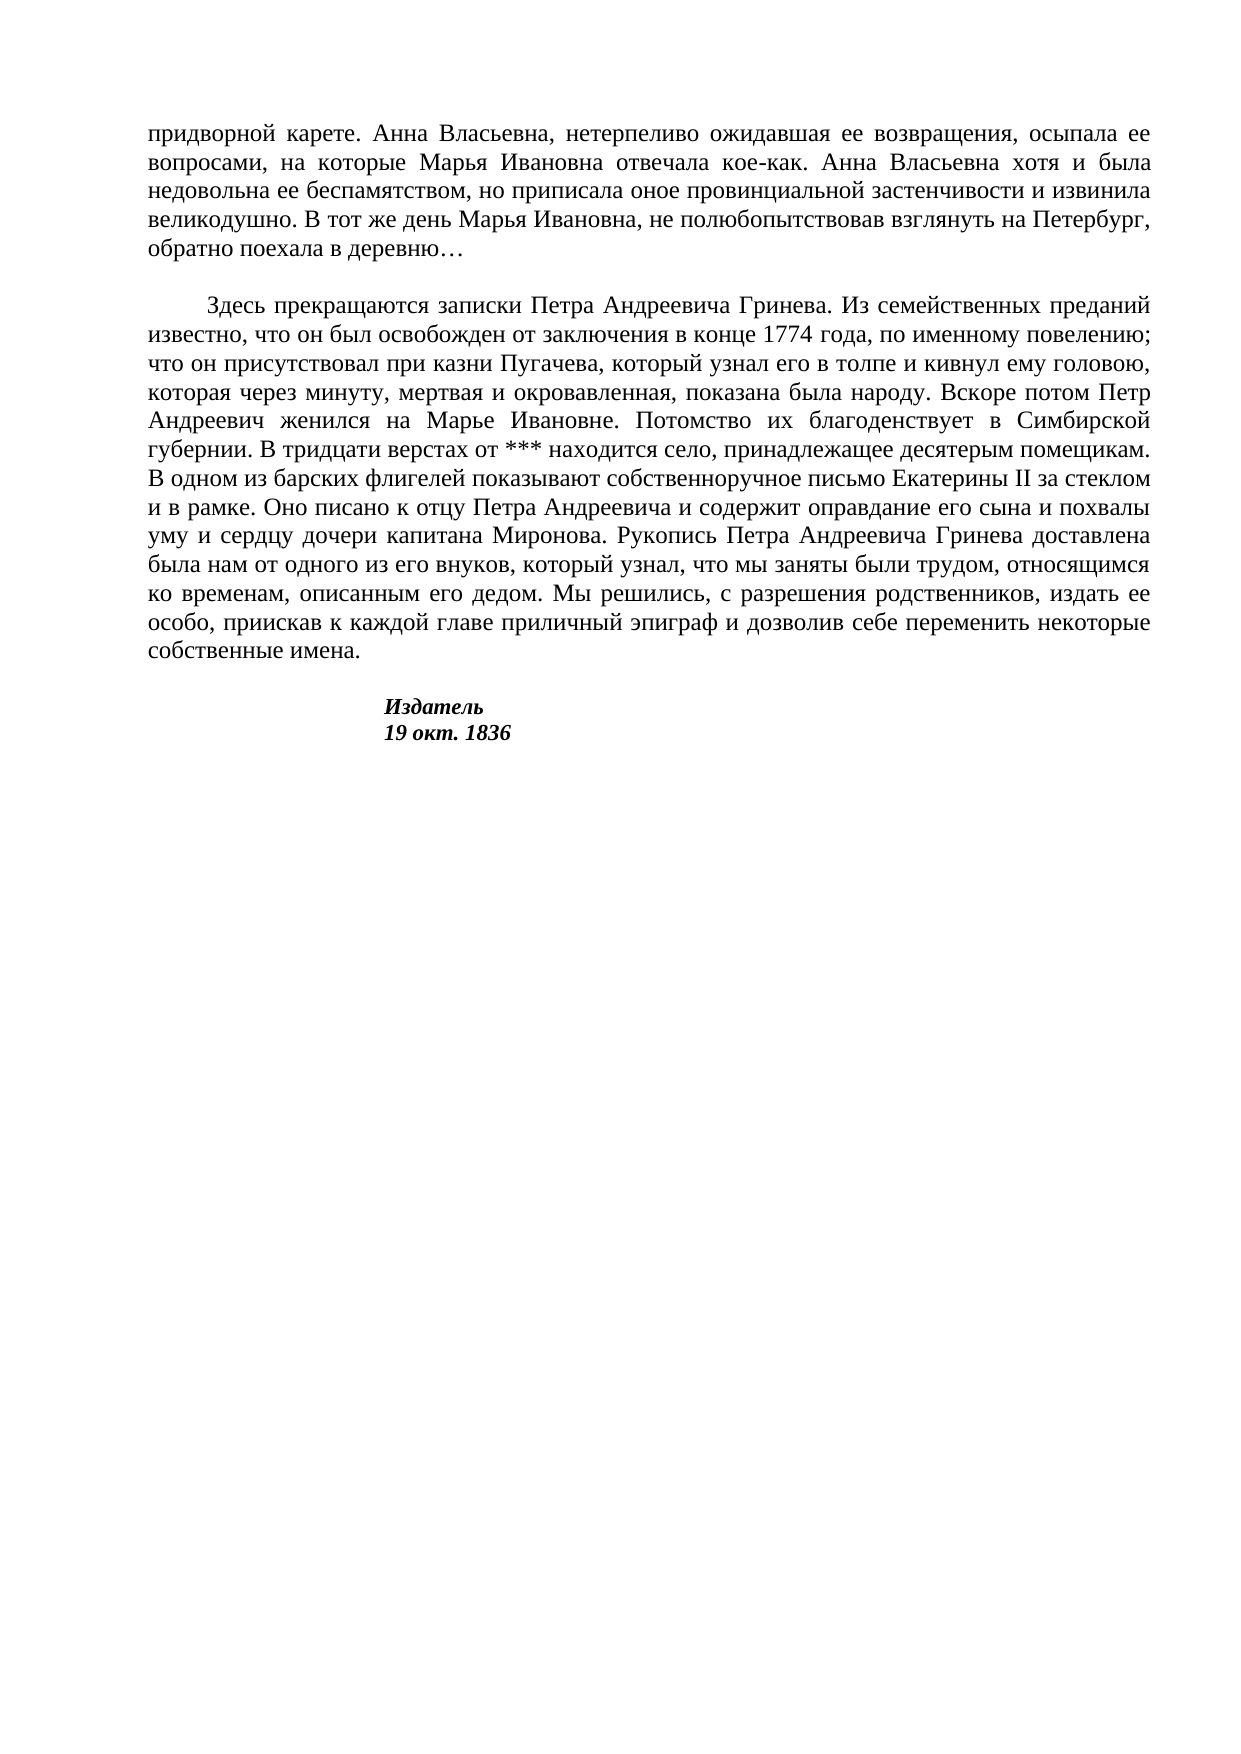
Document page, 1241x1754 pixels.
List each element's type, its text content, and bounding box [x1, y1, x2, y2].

text Здесь прекращаются записки Петра Андреевича Гринева. Из семейственных преданий известно, что он был освобожден от заключения в конце 1774 года, по именному повелению; что он присутствовал при казни Пугачева, который узнал его в толпе и кивнул ему головою, которая через минуту, мертвая и окровавленная, показана была народу. Вскоре потом Петр Андреевич женился на Марье Ивановне. Потомство их благоденствует в Симбирской губернии. В тридцати верстах от *** находится село, принадлежащее десятерым помещикам. В одном из барских флигелей показывают собственноручное письмо Екатерины II за стеклом и в рамке. Оно писано к отцу Петра Андреевича и содержит оправдание его сына и похвалы уму и сердцу дочери капитана Миронова. Рукопись Петра Андреевича Гринева доставлена была нам от одного из его внуков, который узнал, что мы заняты были трудом, относящимся ко временам, описанным его дедом. Мы решились, с разрешения родственников, издать ее особо, приискав к каждой главе приличный эпиграф и дозволив себе переменить некоторые собственные имена. [148, 291, 1152, 664]
text придворной карете. Анна Власьевна, нетерпеливо ожидавшая ее возвращения, осыпала ее вопросами, на которые Марья Ивановна отвечала кое‑как. Анна Власьевна хотя и была недовольна ее беспамятством, но приписала оное провинциальной застенчивости и извинила великодушно. В тот же день Марья Ивановна, не полюбопытствовав взглянуть на Петербург, обратно поехала в деревню… [148, 118, 1152, 262]
text 19 окт. 1836 [325, 719, 1089, 746]
text Издатель [325, 693, 1089, 719]
